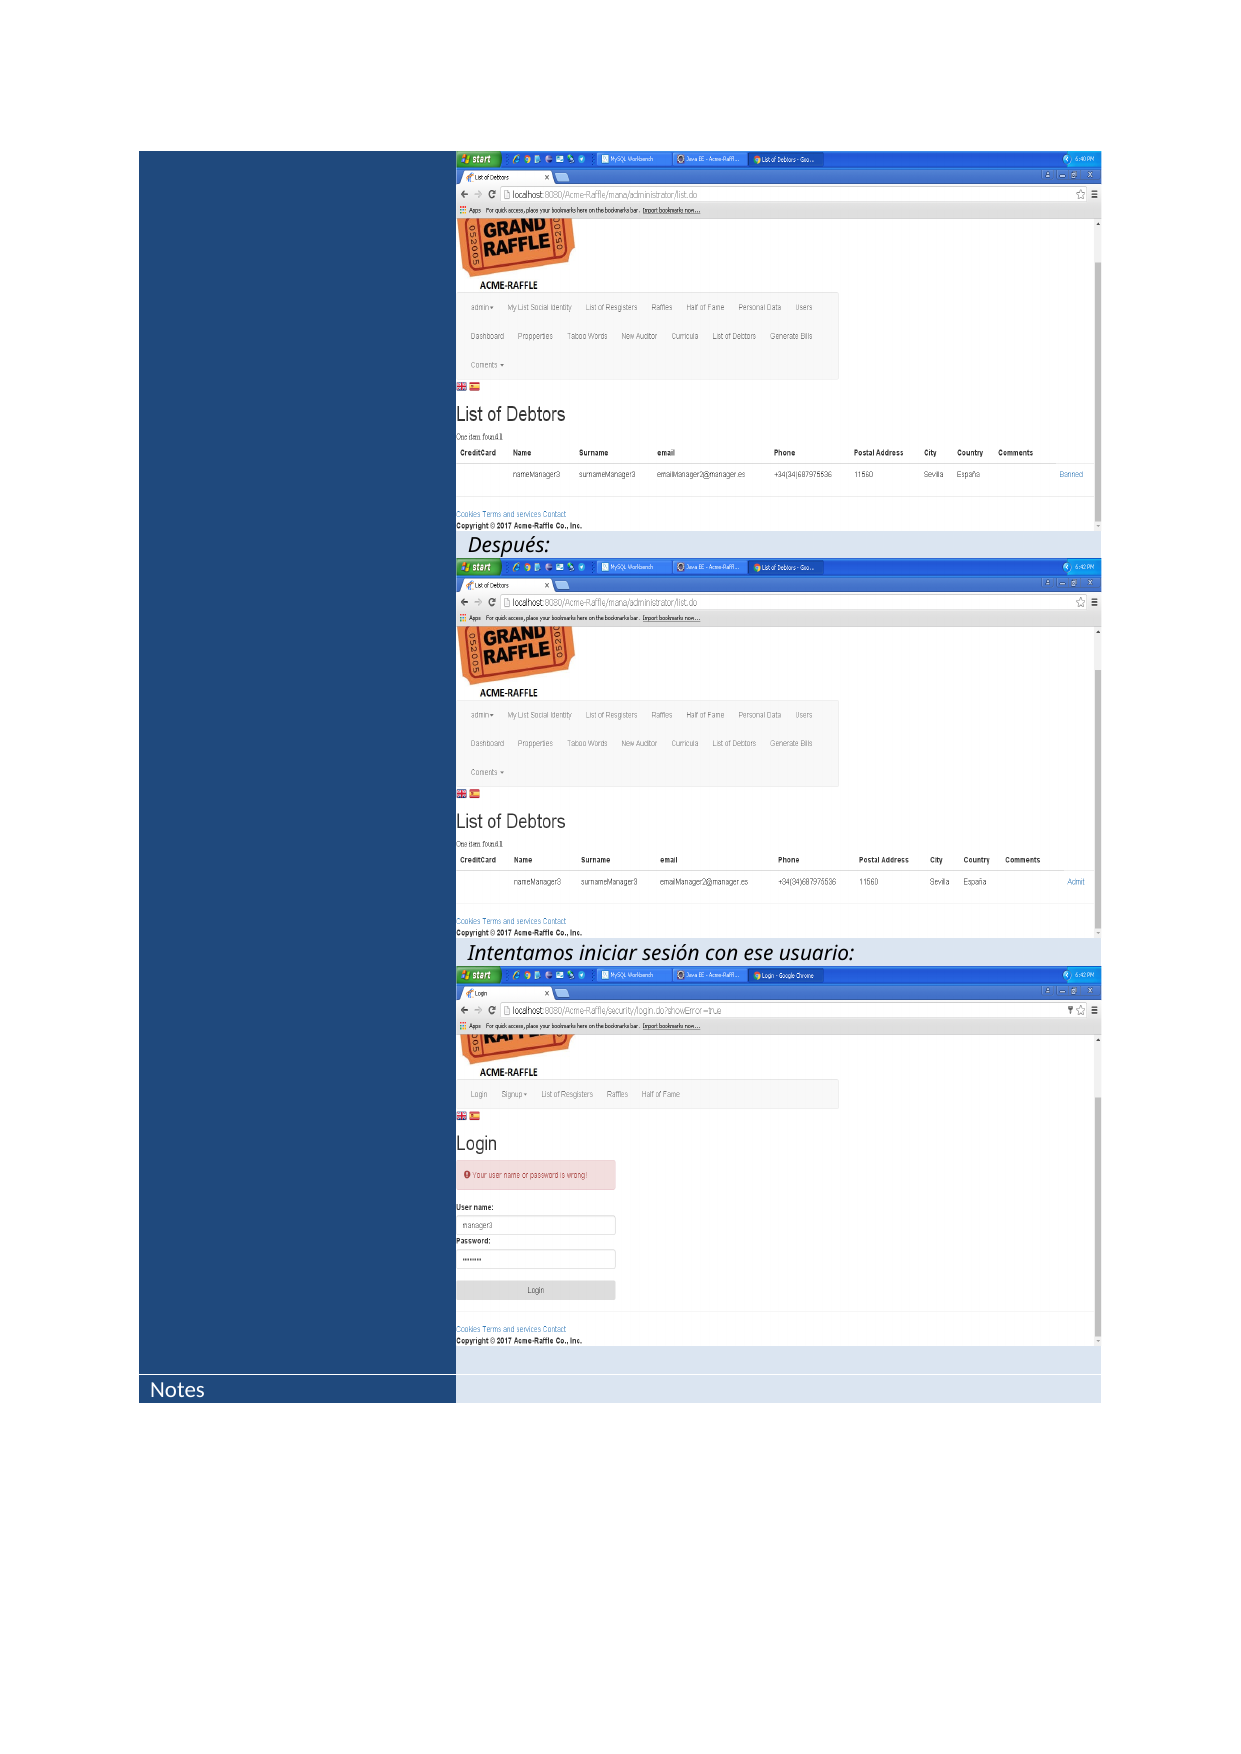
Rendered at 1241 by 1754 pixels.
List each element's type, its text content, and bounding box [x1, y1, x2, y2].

picture [456, 966, 1102, 1346]
table_cell Después: [456, 531, 1101, 558]
table_cell [139, 151, 456, 1374]
picture [456, 558, 1102, 938]
table_cell Intentamos iniciar sesión con ese usuario: [456, 938, 1101, 966]
table_cell [456, 1346, 1101, 1374]
picture [456, 151, 1102, 531]
table_cell Notes [139, 1375, 456, 1403]
table_cell [456, 1375, 1101, 1403]
